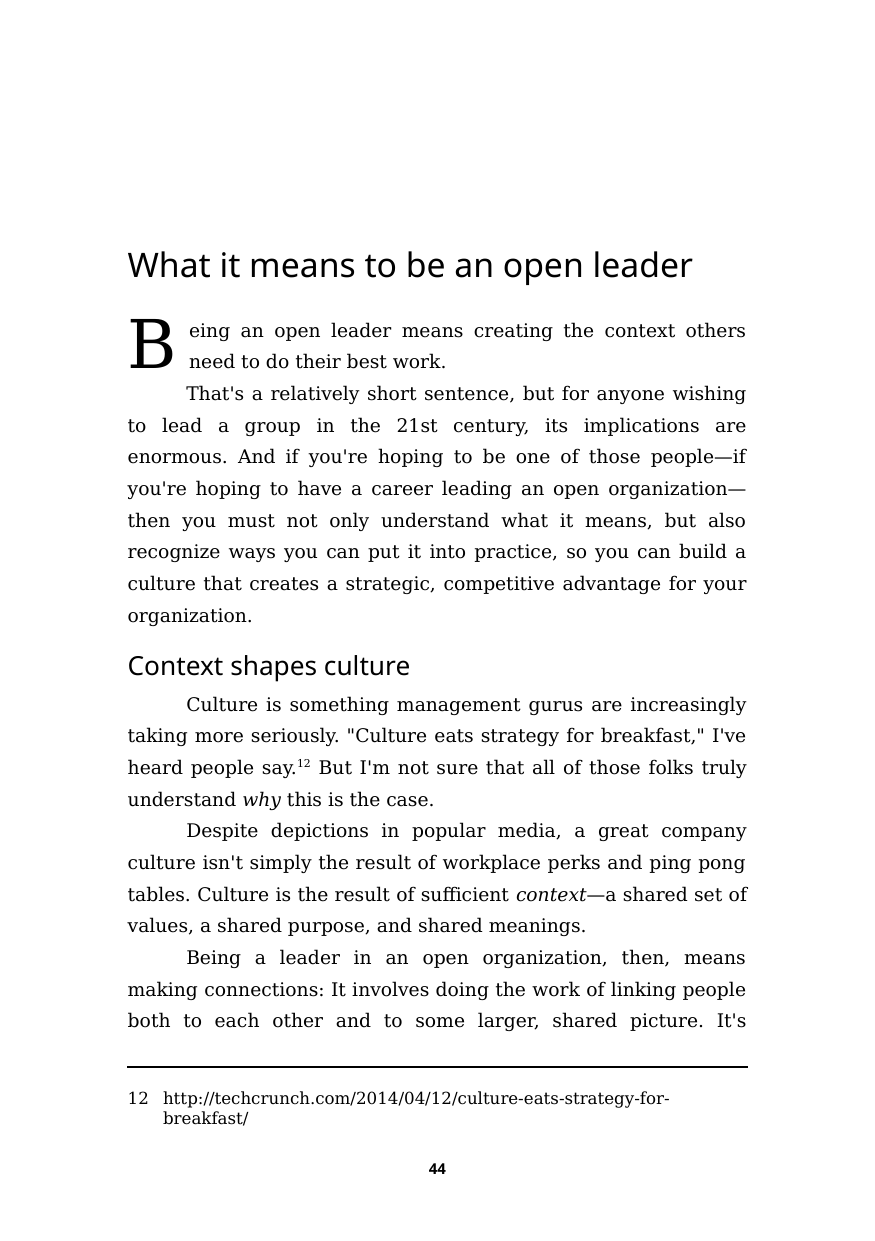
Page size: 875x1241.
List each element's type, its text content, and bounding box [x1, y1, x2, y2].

text Despite depictions in popular media, a great company culture isn't simply the result of workplace perks and ping pong tables. Culture is the result of sufficient context—a shared set of values, a shared purpose, and shared meanings. [127, 821, 747, 937]
text Being a leader in an open organization, then, means making connections: It involves doing the work of linking people both to each other and to some larger, shared picture. It's [127, 947, 747, 1032]
text That's a relatively short sentence, but for anyone wishing to lead a group in the 21st century, its implications are enormous. And if you're hoping to be one of those people—if you're hoping to have a career leading an open organization—then you must not only understand what it means, but also recognize ways you can put it into practice, so you can build a culture that creates a strategic, competitive advantage for your organization. [127, 383, 747, 627]
subtitle Context shapes culture [127, 651, 747, 681]
subtitle What it means to be an open leader [127, 246, 747, 285]
text Being an open leader means creating the context others need to do their best work. [127, 320, 747, 373]
text http://techcrunch.com/2014/04/12/culture-eats-strategy-for-breakfast/ [127, 1089, 747, 1128]
text Culture is something management gurus are increasingly taking more seriously. "Culture eats strategy for breakfast," I've heard people say. But I'm not sure that all of those folks truly understand why this is the case. [127, 694, 747, 811]
